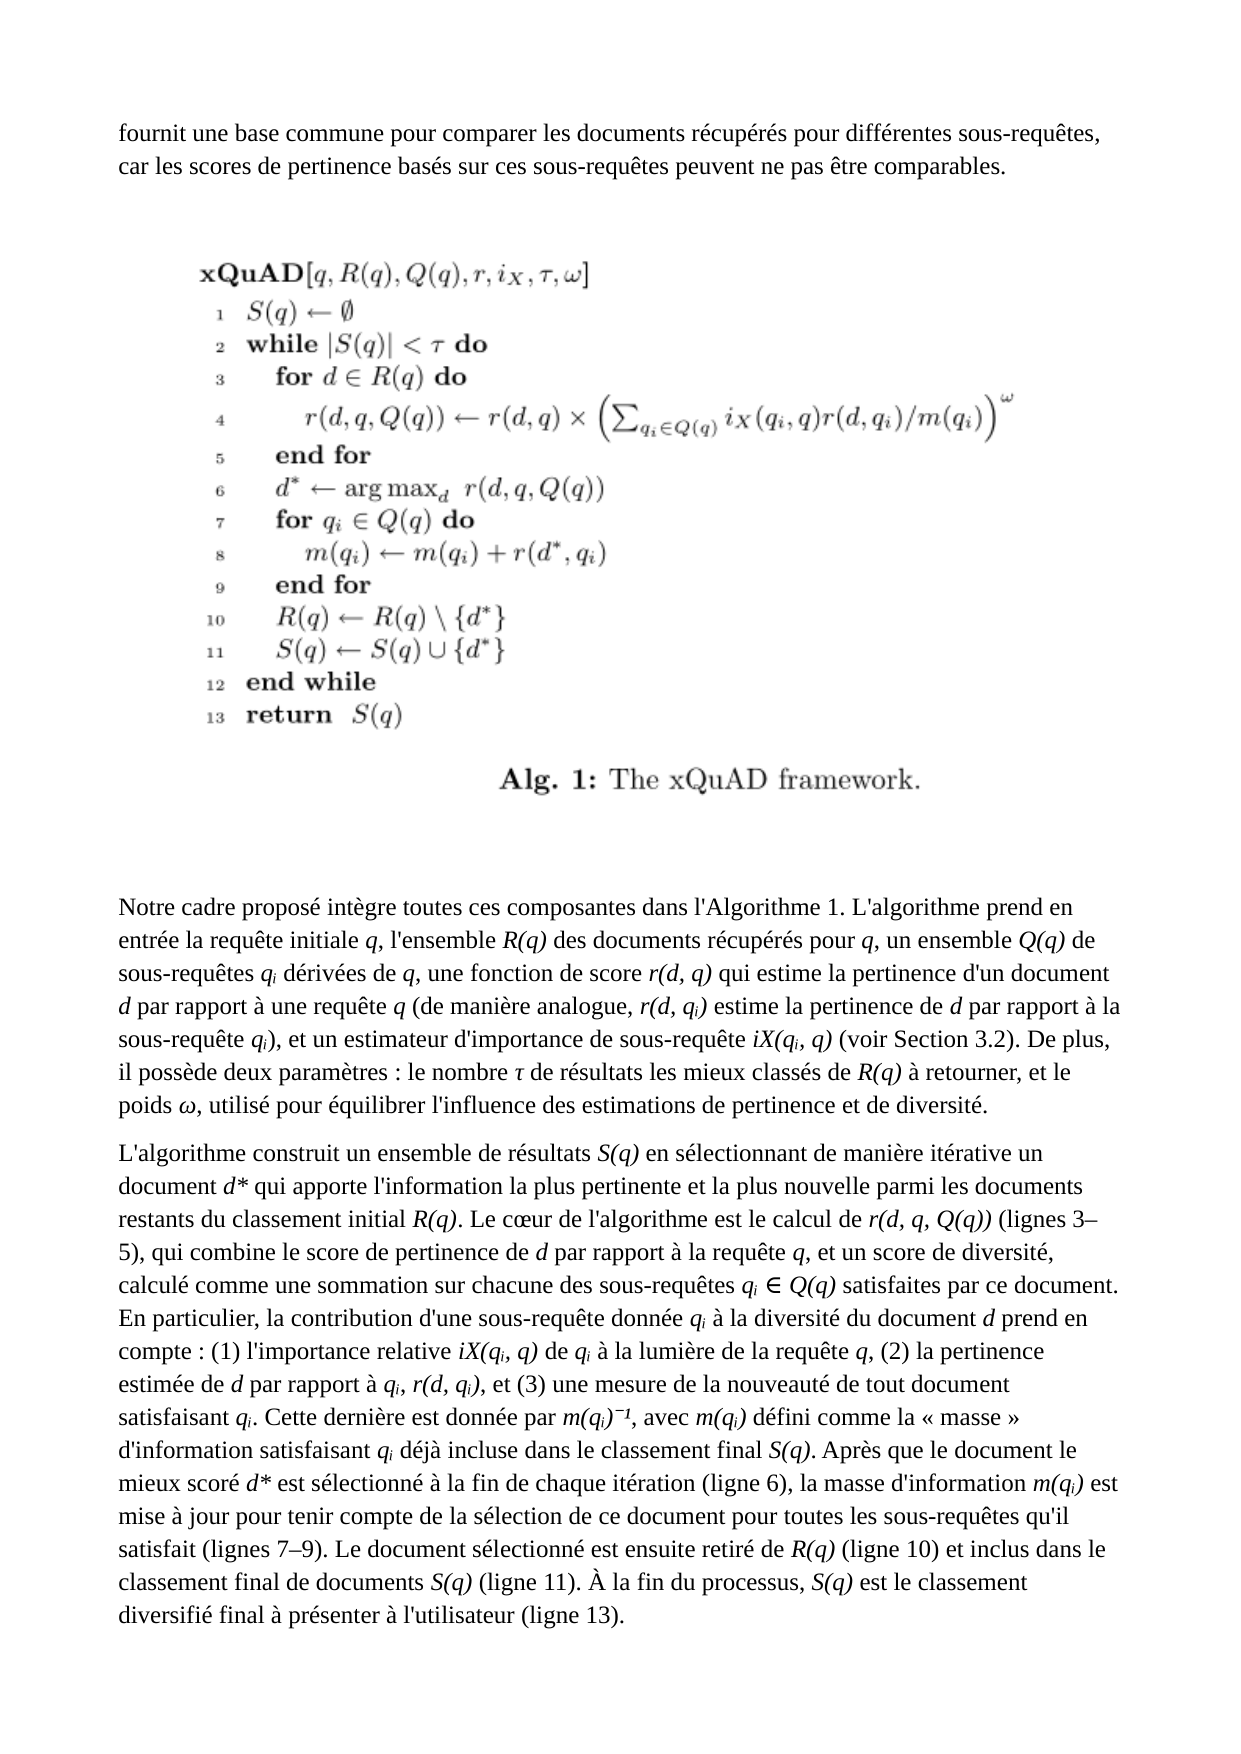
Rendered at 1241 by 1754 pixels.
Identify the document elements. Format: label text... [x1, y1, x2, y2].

text L'algorithme construit un ensemble de résultats S(q) en sélectionnant de manière itérative un document d* qui apporte l'information la plus pertinente et la plus nouvelle parmi les documents restants du classement initial R(q). Le cœur de l'algorithme est le calcul de r(d, q, Q(q)) (lignes 3–5), qui combine le score de pertinence de d par rapport à la requête q, et un score de diversité, calculé comme une sommation sur chacune des sous-requêtes qᵢ ∈ Q(q) satisfaites par ce document. En particulier, la contribution d'une sous-requête donnée qᵢ à la diversité du document d prend en compte : (1) l'importance relative iX(qᵢ, q) de qᵢ à la lumière de la requête q, (2) la pertinence estimée de d par rapport à qᵢ, r(d, qᵢ), et (3) une mesure de la nouveauté de tout document satisfaisant qᵢ. Cette dernière est donnée par m(qᵢ)⁻¹, avec m(qᵢ) défini comme la « masse » d'information satisfaisant qᵢ déjà incluse dans le classement final S(q). Après que le document le mieux scoré d* est sélectionné à la fin de chaque itération (ligne 6), la masse d'information m(qᵢ) est mise à jour pour tenir compte de la sélection de ce document pour toutes les sous-requêtes qu'il satisfait (lignes 7–9). Le document sélectionné est ensuite retiré de R(q) (ligne 10) et inclus dans le classement final de documents S(q) (ligne 11). À la fin du processus, S(q) est le classement diversifié final à présenter à l'utilisateur (ligne 13). [118, 1138, 1122, 1629]
text fournit une base commune pour comparer les documents récupérés pour différentes sous-requêtes, car les scores de pertinence basés sur ces sous-requêtes peuvent ne pas être comparables. [118, 118, 1122, 180]
text Notre cadre proposé intègre toutes ces composantes dans l'Algorithme 1. L'algorithme prend en entrée la requête initiale q, l'ensemble R(q) des documents récupérés pour q, un ensemble Q(q) de sous-requêtes qᵢ dérivées de q, une fonction de score r(d, q) qui estime la pertinence d'un document d par rapport à une requête q (de manière analogue, r(d, qᵢ) estime la pertinence de d par rapport à la sous-requête qᵢ), et un estimateur d'importance de sous-requête iX(qᵢ, q) (voir Section 3.2). De plus, il possède deux paramètres : le nombre τ de résultats les mieux classés de R(q) à retourner, et le poids ω, utilisé pour équilibrer l'influence des estimations de pertinence et de diversité. [118, 892, 1122, 1119]
picture [170, 246, 1071, 841]
